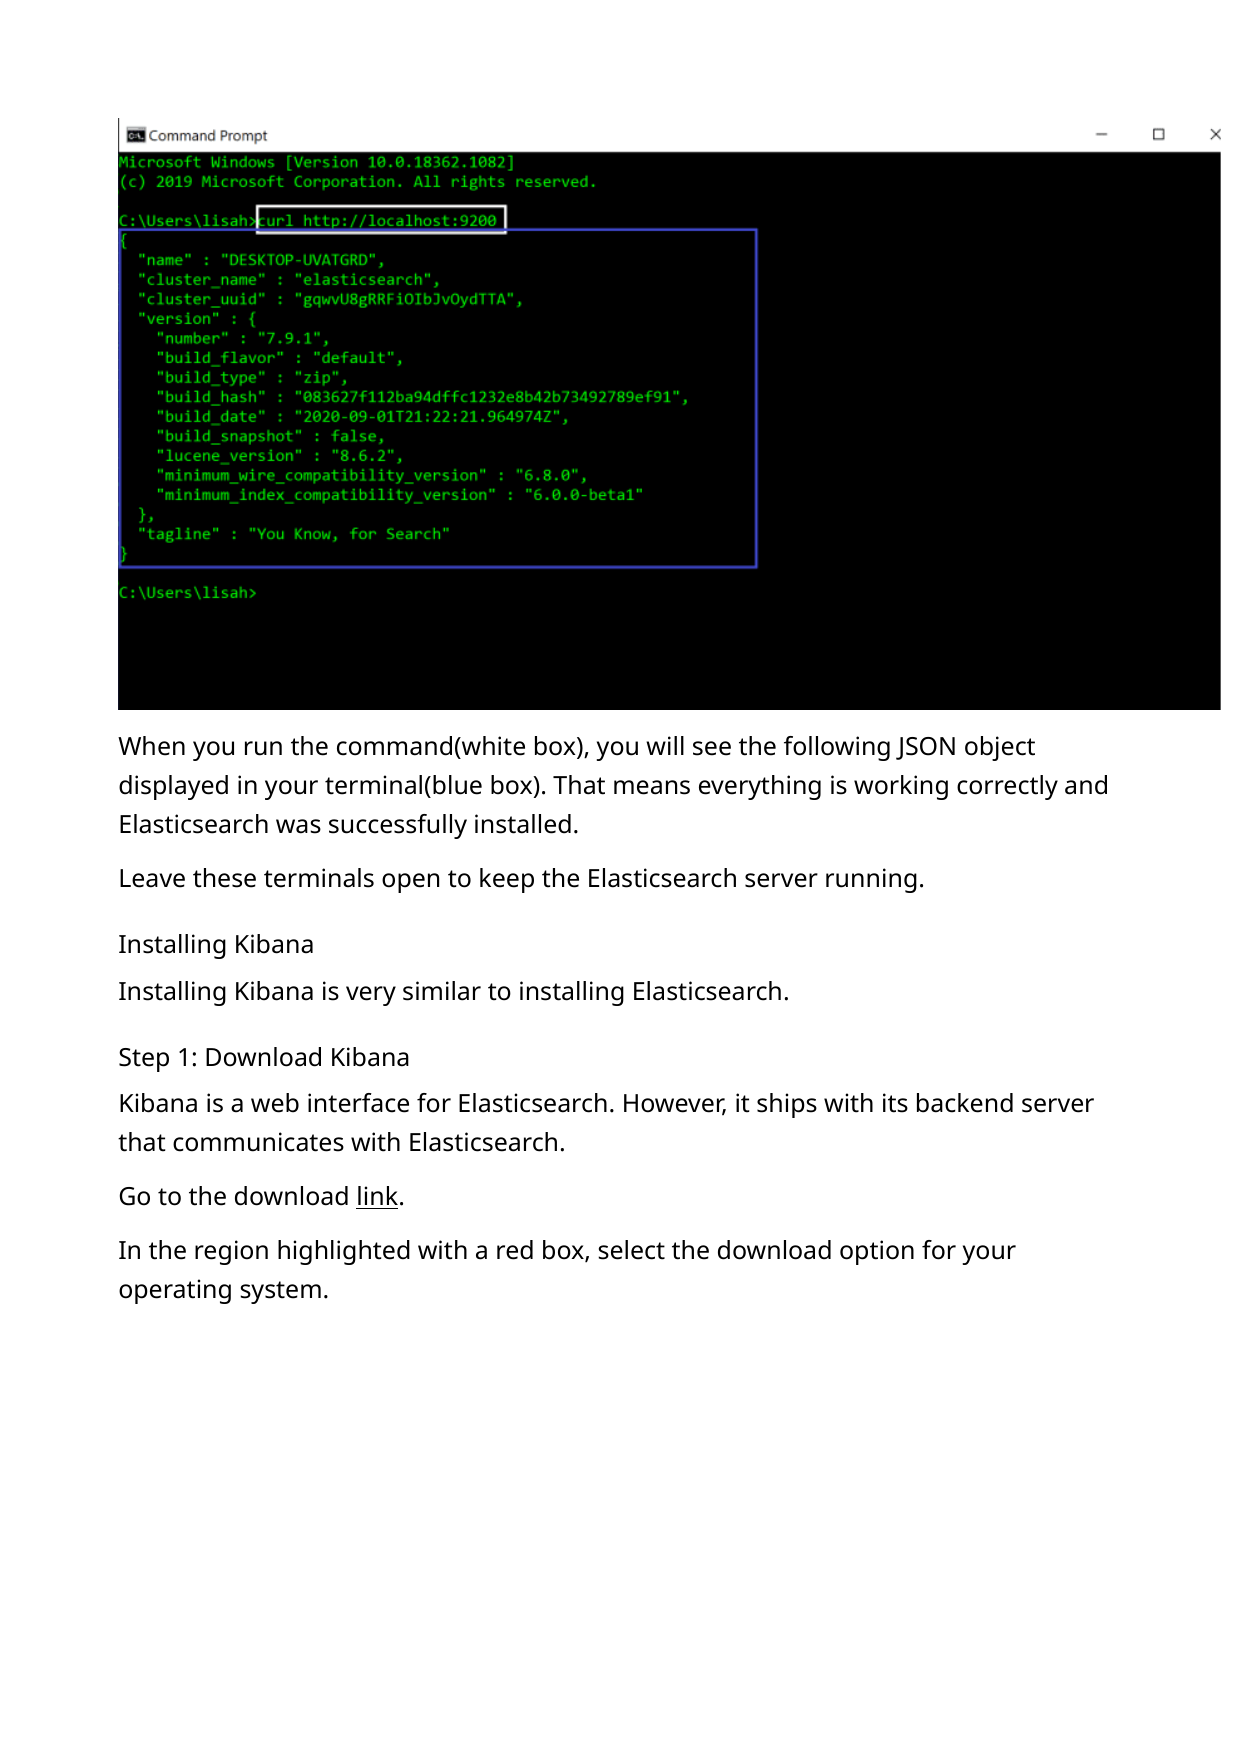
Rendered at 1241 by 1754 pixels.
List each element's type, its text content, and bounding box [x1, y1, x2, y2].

subtitle Step 1: Download Kibana [118, 1039, 1122, 1073]
picture [118, 118, 1221, 710]
text Go to the download link. [118, 1179, 1122, 1213]
text In the region highlighted with a red box, select the download option for your operating system. [118, 1233, 1122, 1306]
text Kibana is a web interface for Elasticsearch. However, it ships with its backend server that communicates with Elasticsearch. [118, 1086, 1122, 1159]
text Installing Kibana is very similar to installing Elasticsearch. [118, 973, 1122, 1007]
text When you run the command(white box), you will see the following JSON object displayed in your terminal(blue box). That means everything is working correctly and Elasticsearch was successfully installed. [118, 728, 1122, 841]
text Leave these terminals open to keep the Elasticsearch server running. [118, 860, 1122, 894]
subtitle Installing Kibana [118, 927, 1122, 961]
